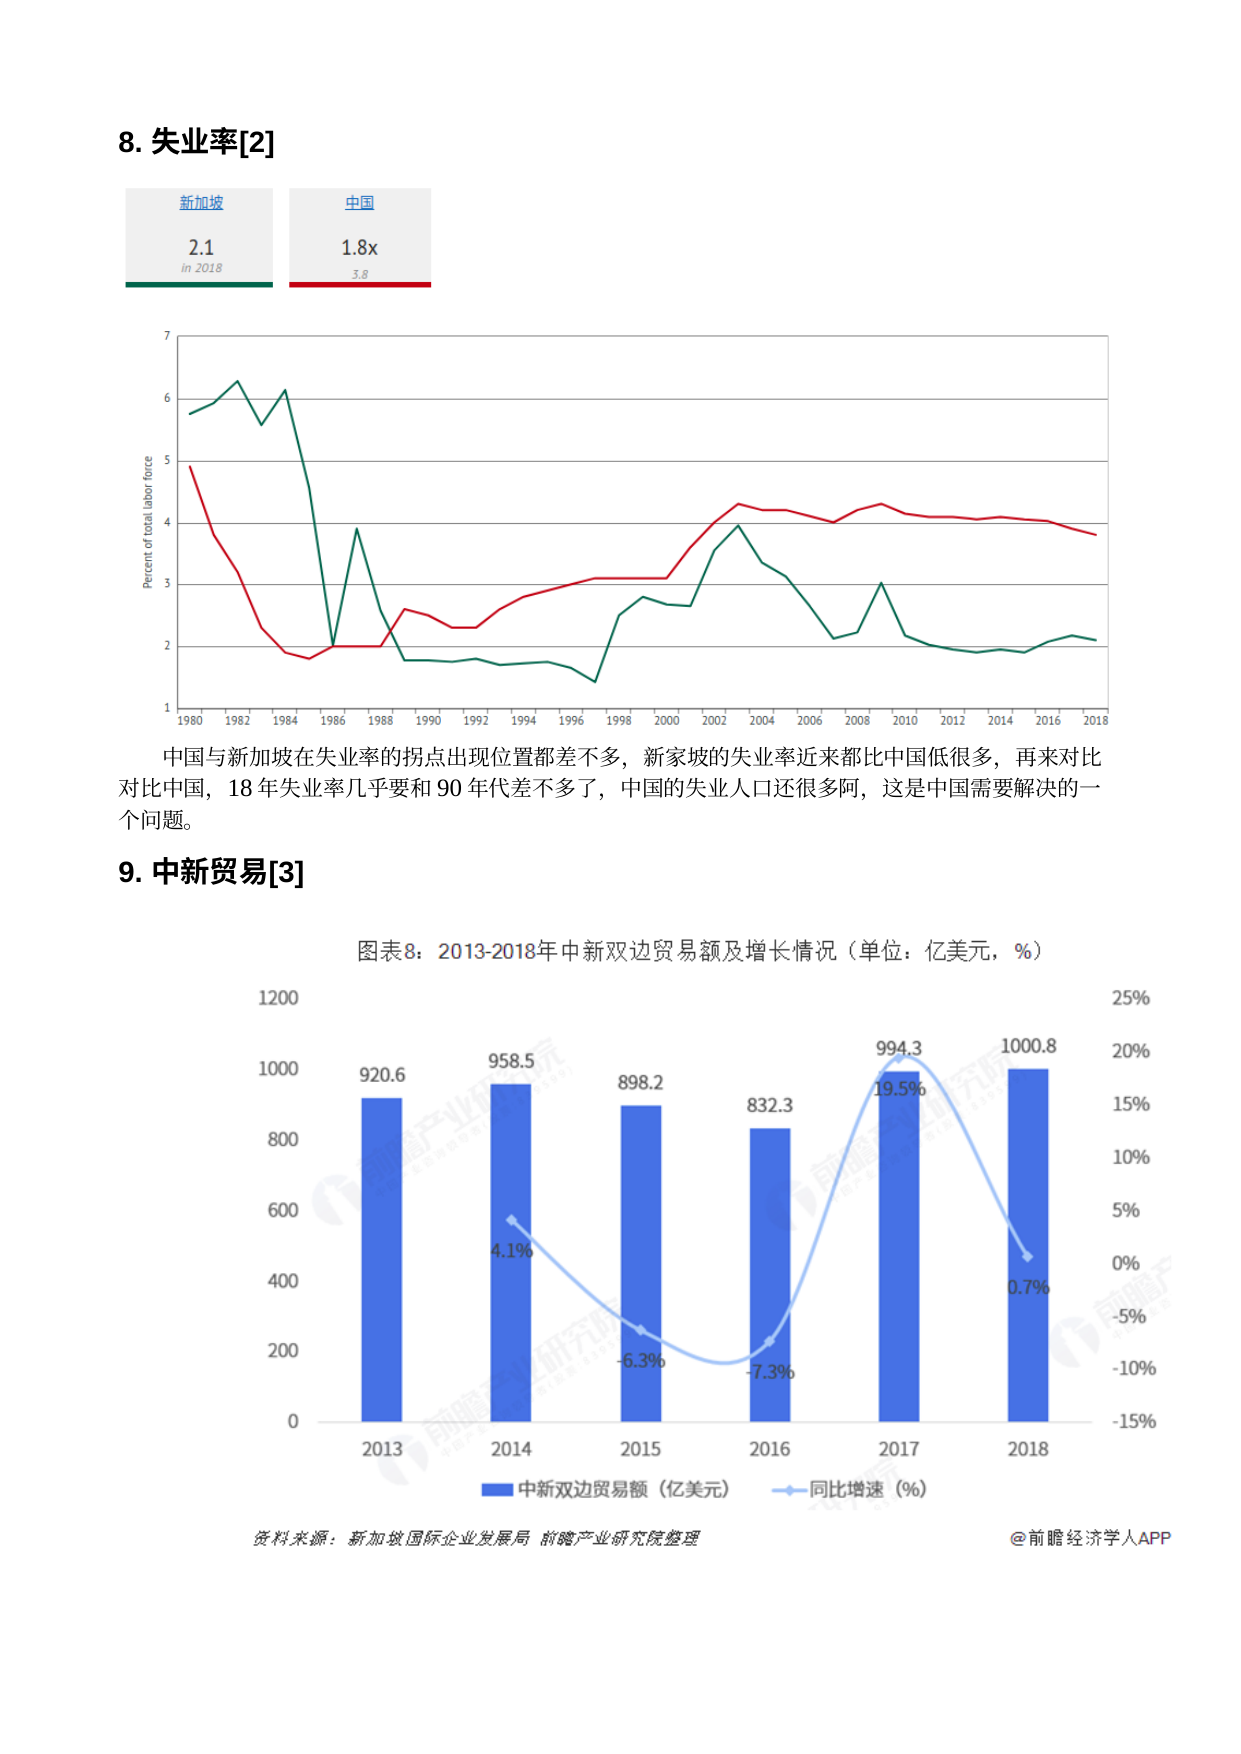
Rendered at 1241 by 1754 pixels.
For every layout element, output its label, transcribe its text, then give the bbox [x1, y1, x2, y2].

subtitle 8. 失业率[2] [118, 118, 1122, 161]
subtitle 9. 中新贸易[3] [118, 849, 1122, 891]
picture [118, 173, 1123, 740]
text 中国与新加坡在失业率的拐点出现位置都差不多，新家坡的失业率近来都比中国低很多，再来对比对比中国，18年失业率几乎要和90年代差不多了，中国的失业人口还很多阿，这是中国需要解决的一个问题。 [118, 740, 1122, 834]
picture [206, 926, 1210, 1565]
